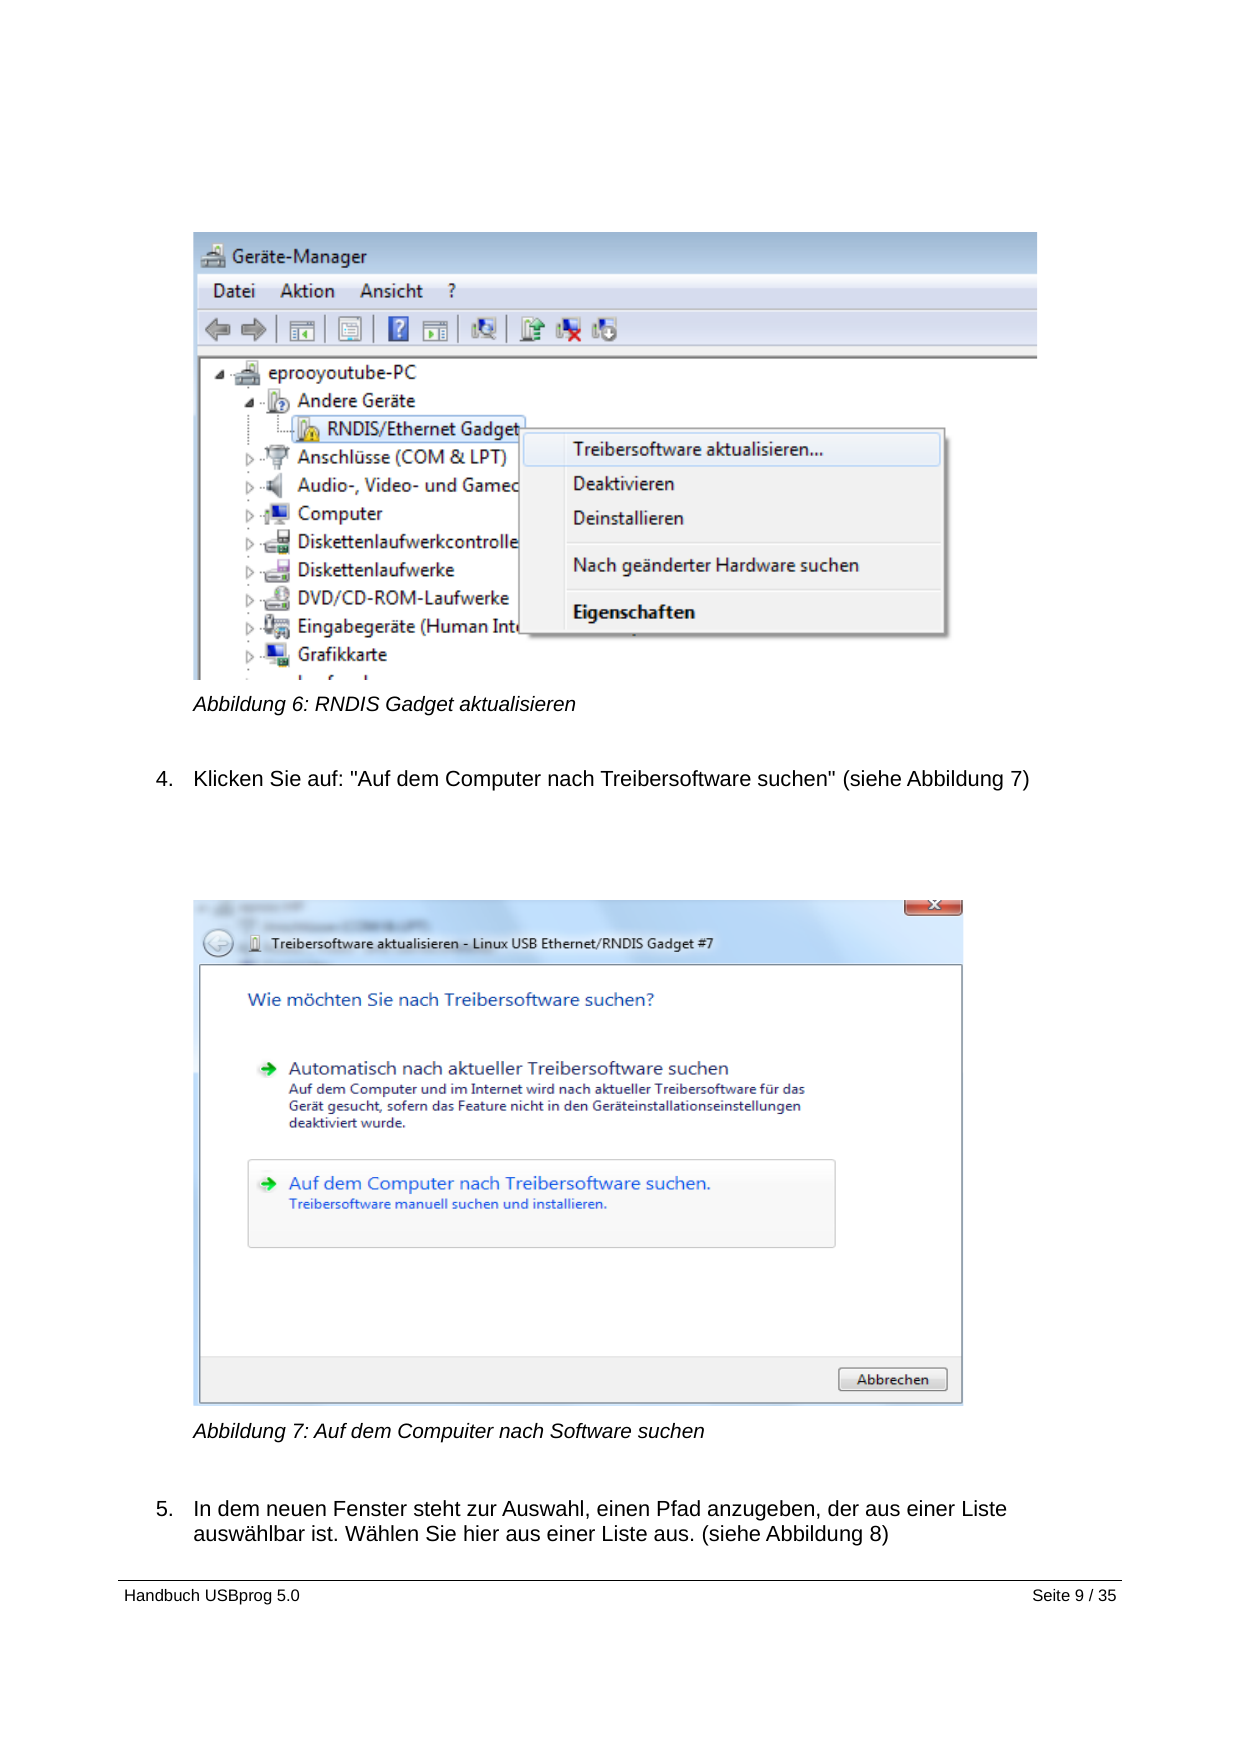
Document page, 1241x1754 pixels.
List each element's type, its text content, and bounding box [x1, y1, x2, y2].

picture [193, 900, 964, 1407]
list In dem neuen Fenster steht zur Auswahl, einen Pfad anzugeben, der aus einer Liste auswählbar ist. Wählen Sie hier aus einer Liste aus. (siehe Abbildung 8) [156, 1496, 1122, 1546]
picture [193, 232, 1038, 680]
list Abbildung 6: RNDIS Gadget aktualisieren [193, 680, 1037, 715]
list Klicken Sie auf: "Auf dem Computer nach Treibersoftware suchen" (siehe Abbildung 7) [156, 766, 1122, 791]
list Abbildung 7: Auf dem Compuiter nach Software suchen [193, 1407, 963, 1443]
